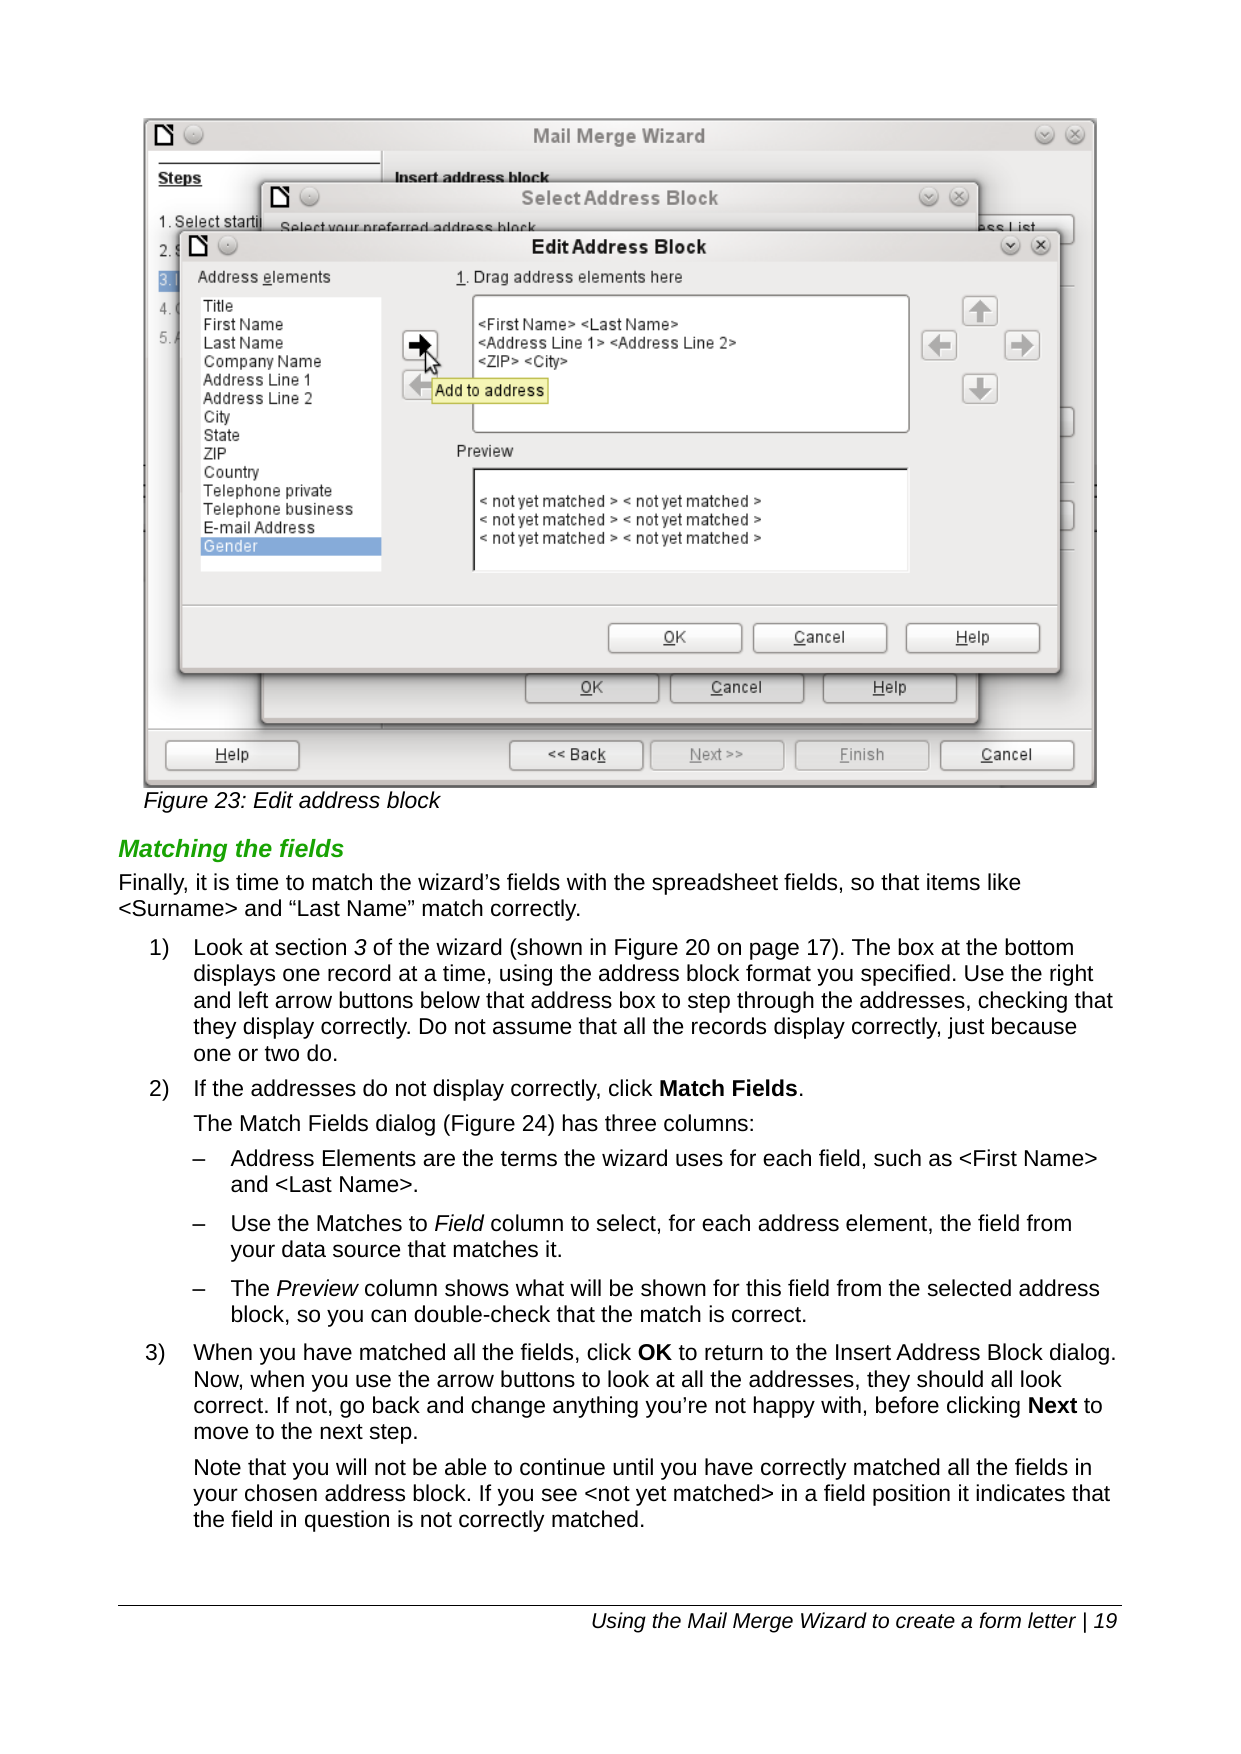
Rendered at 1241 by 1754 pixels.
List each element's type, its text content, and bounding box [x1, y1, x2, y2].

list If the addresses do not display correctly, click Match Fields. [169, 1075, 1122, 1101]
text Figure 23: Edit address block [143, 788, 1097, 813]
list The Match Fields dialog (Figure 24) has three columns: [193, 1110, 1122, 1136]
picture [143, 118, 1097, 788]
list Note that you will not be able to continue until you have correctly matched all the fields in your chosen address block. If you see <not yet matched> in a field position it indicates that the field in question is not correctly matched. [193, 1453, 1122, 1532]
list The Preview column shows what will be shown for this field from the selected address block, so you can double-check that the match is correct. [192, 1274, 1122, 1327]
list Address Elements are the terms the wizard uses for each field, such as <First Name> and <Last Name>. [192, 1145, 1122, 1198]
list Use the Matches to Field column to select, for each address element, the field from your data source that matches it. [192, 1210, 1122, 1262]
list Finally, it is time to match the wizard’s fields with the spreadsheet fields, so that items like <Surname> and “Last Name” match correctly. [118, 869, 1122, 922]
subtitle Matching the fields [118, 834, 1122, 863]
list When you have matched all the fields, click OK to return to the Insert Address Block dialog. Now, when you use the arrow buttons to look at all the addresses, they should all look correct. If not, go back and change anything you’re not happy with, before clicking Next to move to the next step. [165, 1339, 1122, 1444]
list Look at section 3 of the wizard (shown in Figure 20 on page 17). The box at the bottom displays one record at a time, using the address block format you specified. Use the right and left arrow buttons below that address box to step through the addresses, checking that they display correctly. Do not assume that all the records display correctly, just because one or two do. [169, 934, 1122, 1066]
